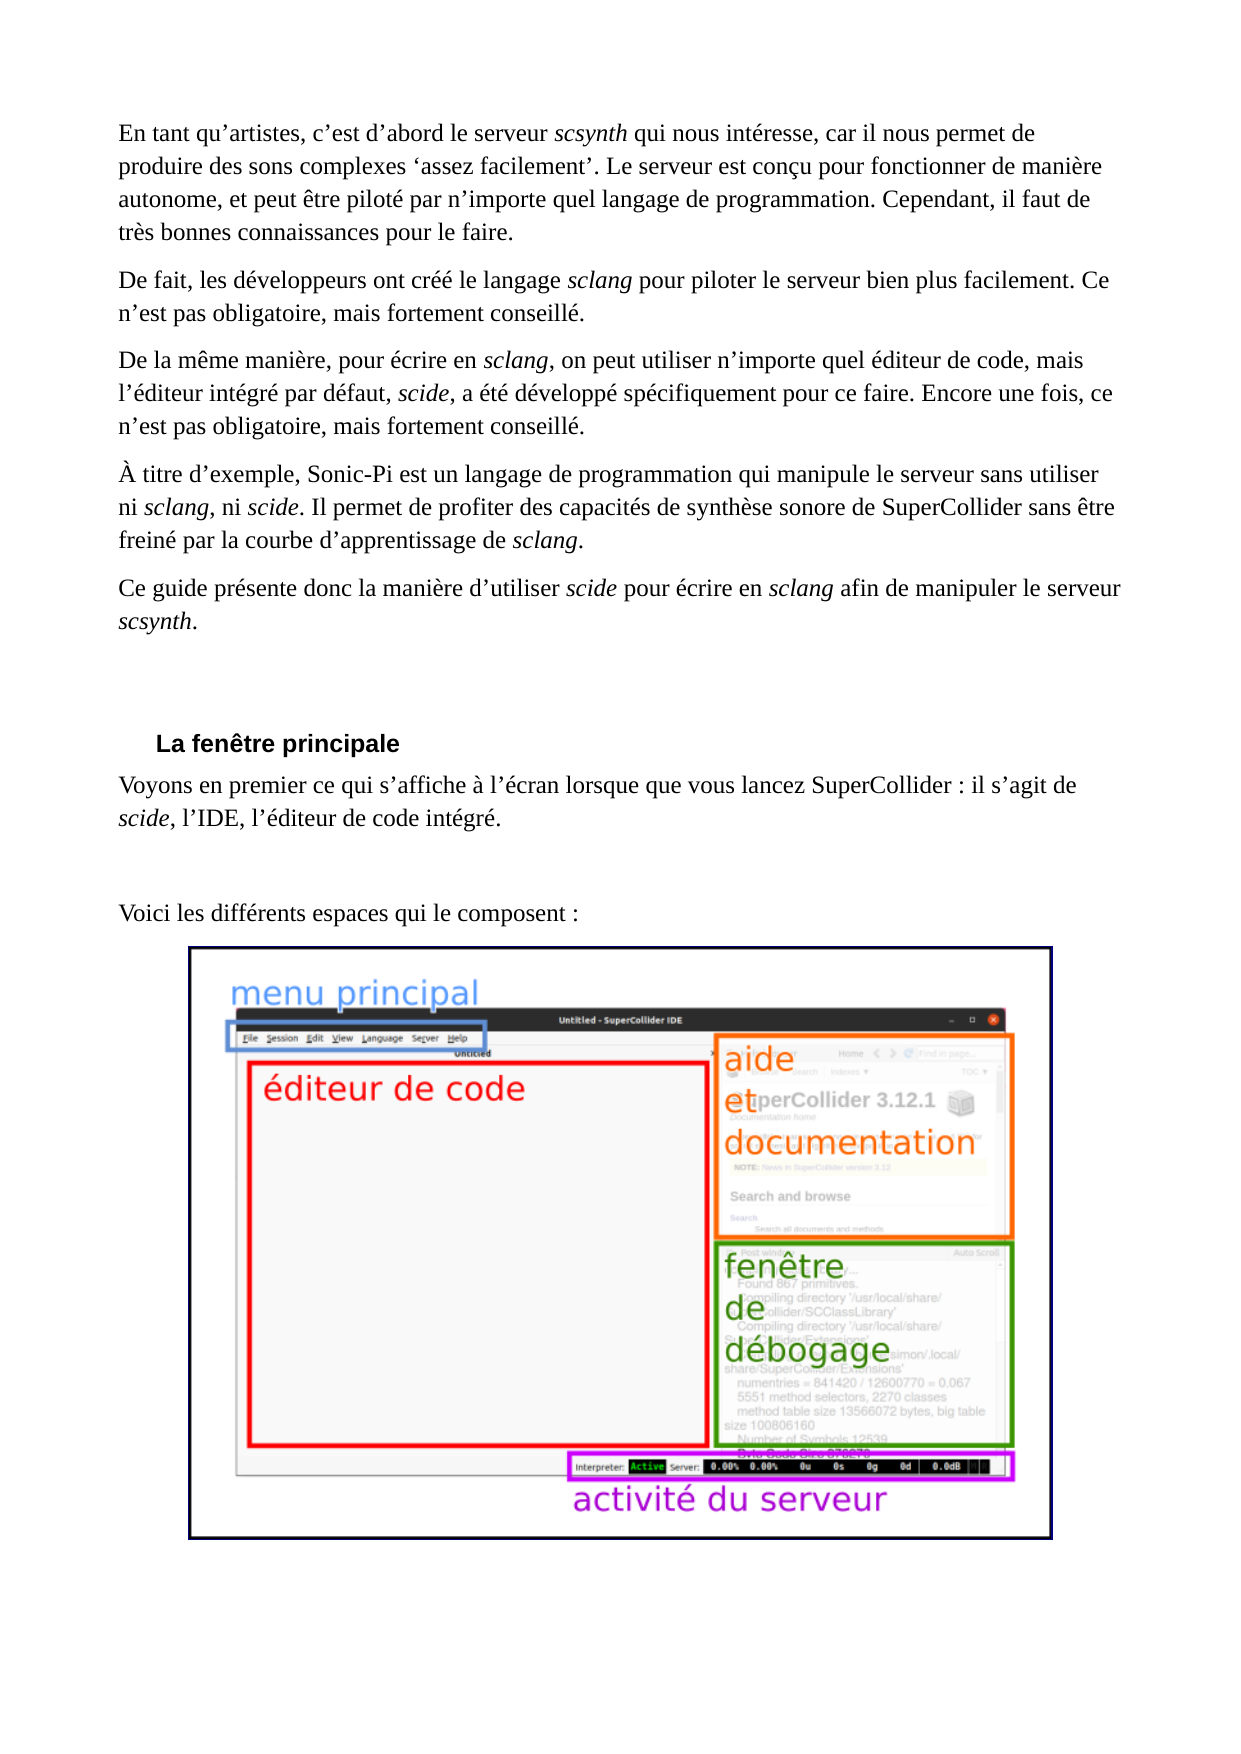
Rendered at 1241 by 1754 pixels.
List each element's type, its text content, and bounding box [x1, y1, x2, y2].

text En tant qu’artistes, c’est d’abord le serveur scsynth qui nous intéresse, car il nous permet de produire des sons complexes ‘assez facilement’. Le serveur est conçu pour fonctionner de manière autonome, et peut être piloté par n’importe quel langage de programmation. Cependant, il faut de très bonnes connaissances pour le faire. [118, 118, 1122, 246]
text De fait, les développeurs ont créé le langage sclang pour piloter le serveur bien plus facilement. Ce n’est pas obligatoire, mais fortement conseillé. [118, 265, 1122, 327]
text Voyons en premier ce qui s’affiche à l’écran lorsque que vous lancez SuperCollider : il s’agit de scide, l’IDE, l’éditeur de code intégré. [118, 770, 1122, 832]
text À titre d’exemple, Sonic-Pi est un langage de programmation qui manipule le serveur sans utiliser ni sclang, ni scide. Il permet de profiter des capacités de synthèse sonore de SuperCollider sans être freiné par la courbe d’apprentissage de sclang. [118, 459, 1122, 554]
subtitle La fenêtre principale [156, 728, 1122, 757]
text Voici les différents espaces qui le composent : [118, 898, 1122, 927]
picture [189, 947, 1051, 1539]
text Ce guide présente donc la manière d’utiliser scide pour écrire en sclang afin de manipuler le serveur scsynth. [118, 573, 1122, 634]
text De la même manière, pour écrire en sclang, on peut utiliser n’importe quel éditeur de code, mais l’éditeur intégré par défaut, scide, a été développé spécifiquement pour ce faire. Encore une fois, ce n’est pas obligatoire, mais fortement conseillé. [118, 345, 1122, 440]
